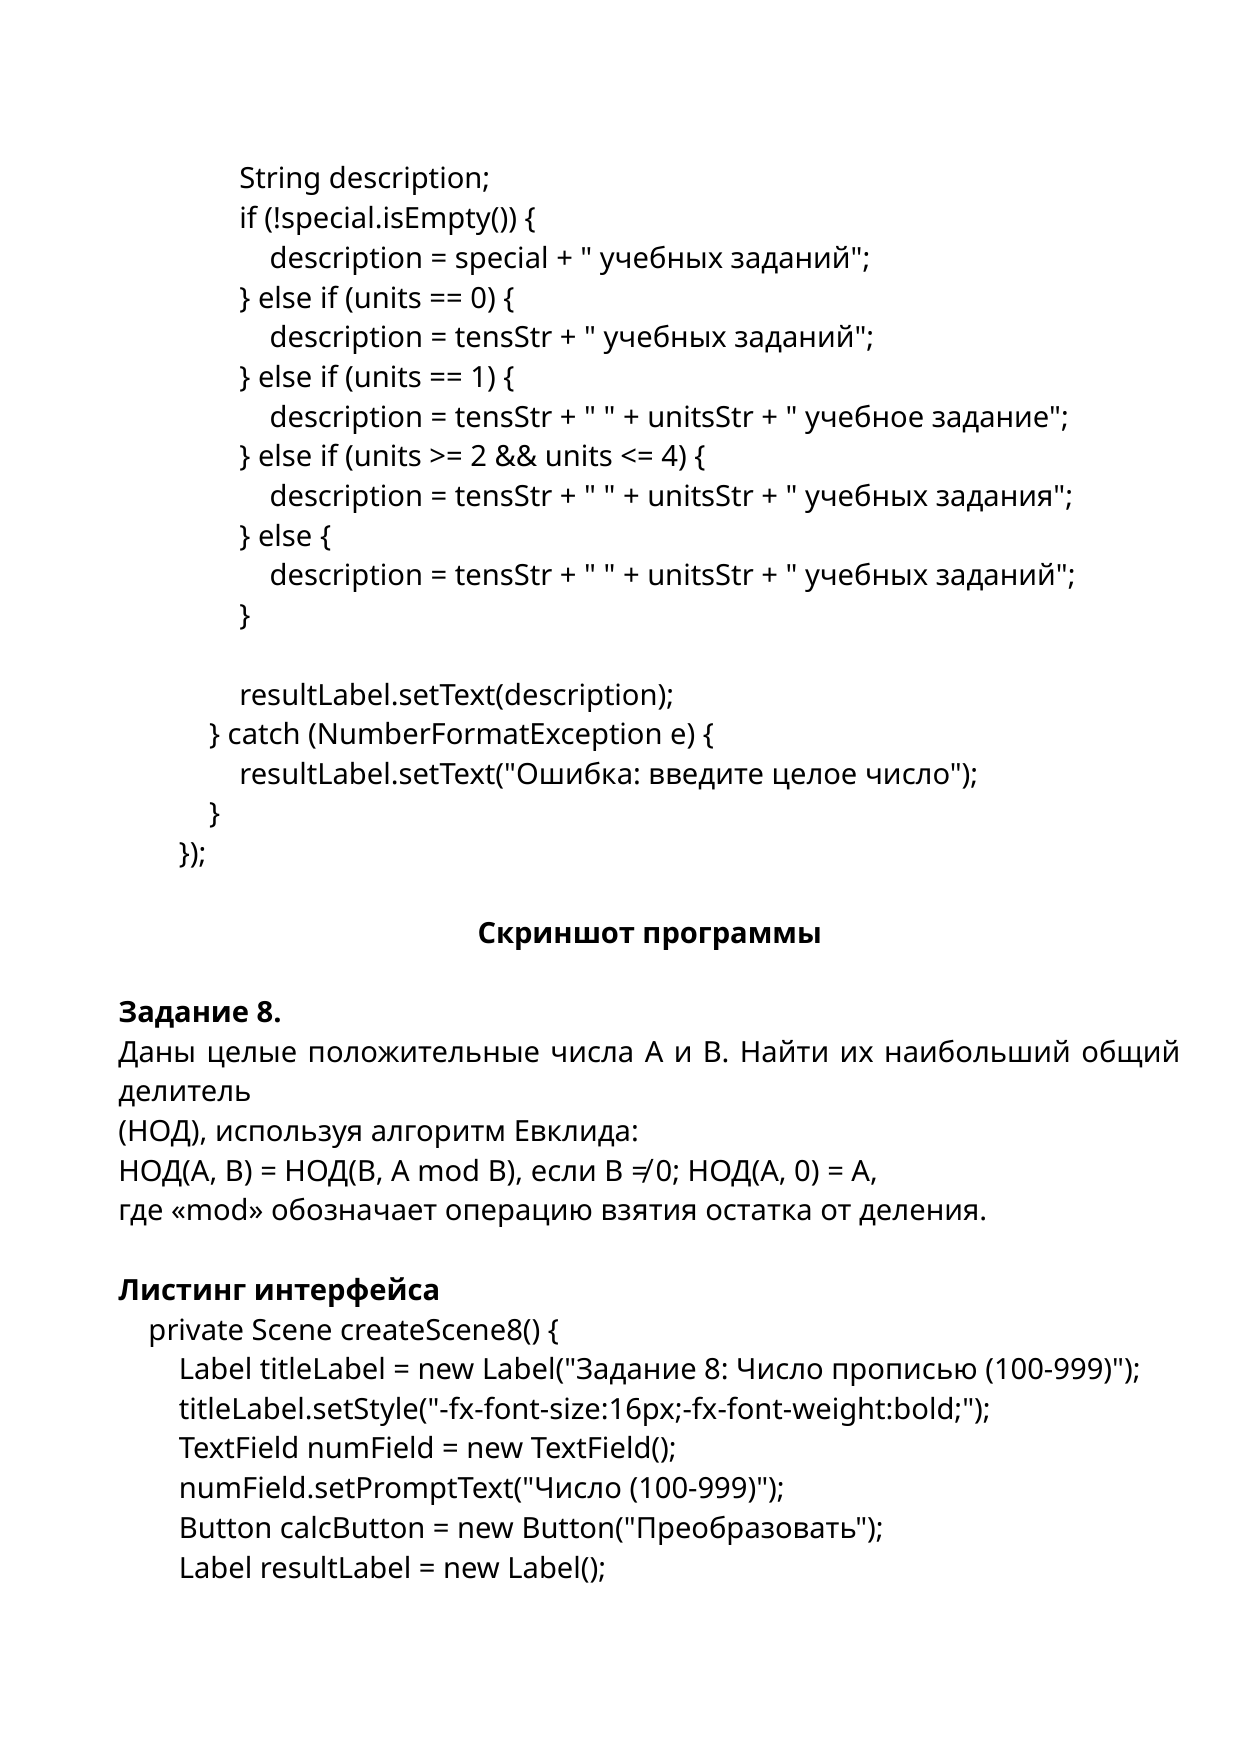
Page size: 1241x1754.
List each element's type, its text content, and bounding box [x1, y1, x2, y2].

text НОД(A, B) = НОД(B, A mod B), если B ≠ 0; НОД(A, 0) = A, [118, 1150, 1181, 1190]
text (НОД), используя алгоритм Евклида: [118, 1110, 1181, 1150]
text if (!special.isEmpty()) { [118, 197, 1181, 237]
text description = tensStr + " " + unitsStr + " учебных задания"; [118, 475, 1181, 515]
text description = special + " учебных заданий"; [118, 237, 1181, 277]
text Листинг интерфейса [118, 1269, 1181, 1309]
text Даны целые положительные числа A и B. Найти их наибольший общий делитель [118, 1031, 1181, 1110]
text } [118, 793, 1181, 832]
text } else if (units == 1) { [118, 356, 1181, 396]
text numField.setPromptText("Число (100-999)"); [118, 1467, 1181, 1507]
text description = tensStr + " учебных заданий"; [118, 317, 1181, 356]
text String description; [118, 158, 1181, 197]
text } catch (NumberFormatException e) { [118, 713, 1181, 753]
text Задание 8. [118, 991, 1181, 1031]
text } else if (units >= 2 && units <= 4) { [118, 436, 1181, 475]
text titleLabel.setStyle("-fx-font-size:16px;-fx-font-weight:bold;"); [118, 1388, 1181, 1428]
text }); [118, 832, 1181, 872]
text Button calcButton = new Button("Преобразовать"); [118, 1507, 1181, 1547]
text TextField numField = new TextField(); [118, 1428, 1181, 1467]
text Скриншот программы [118, 912, 1181, 952]
text private Scene createScene8() { [118, 1309, 1181, 1348]
text } [118, 594, 1181, 634]
text resultLabel.setText(description); [118, 674, 1181, 713]
text } else if (units == 0) { [118, 277, 1181, 317]
text Label resultLabel = new Label(); [118, 1547, 1181, 1587]
text где «mod» обозначает операцию взятия остатка от деления. [118, 1190, 1181, 1229]
text } else { [118, 515, 1181, 555]
text Label titleLabel = new Label("Задание 8: Число прописью (100-999)"); [118, 1348, 1181, 1388]
text description = tensStr + " " + unitsStr + " учебное задание"; [118, 396, 1181, 436]
text description = tensStr + " " + unitsStr + " учебных заданий"; [118, 555, 1181, 594]
text resultLabel.setText("Ошибка: введите целое число"); [118, 753, 1181, 793]
